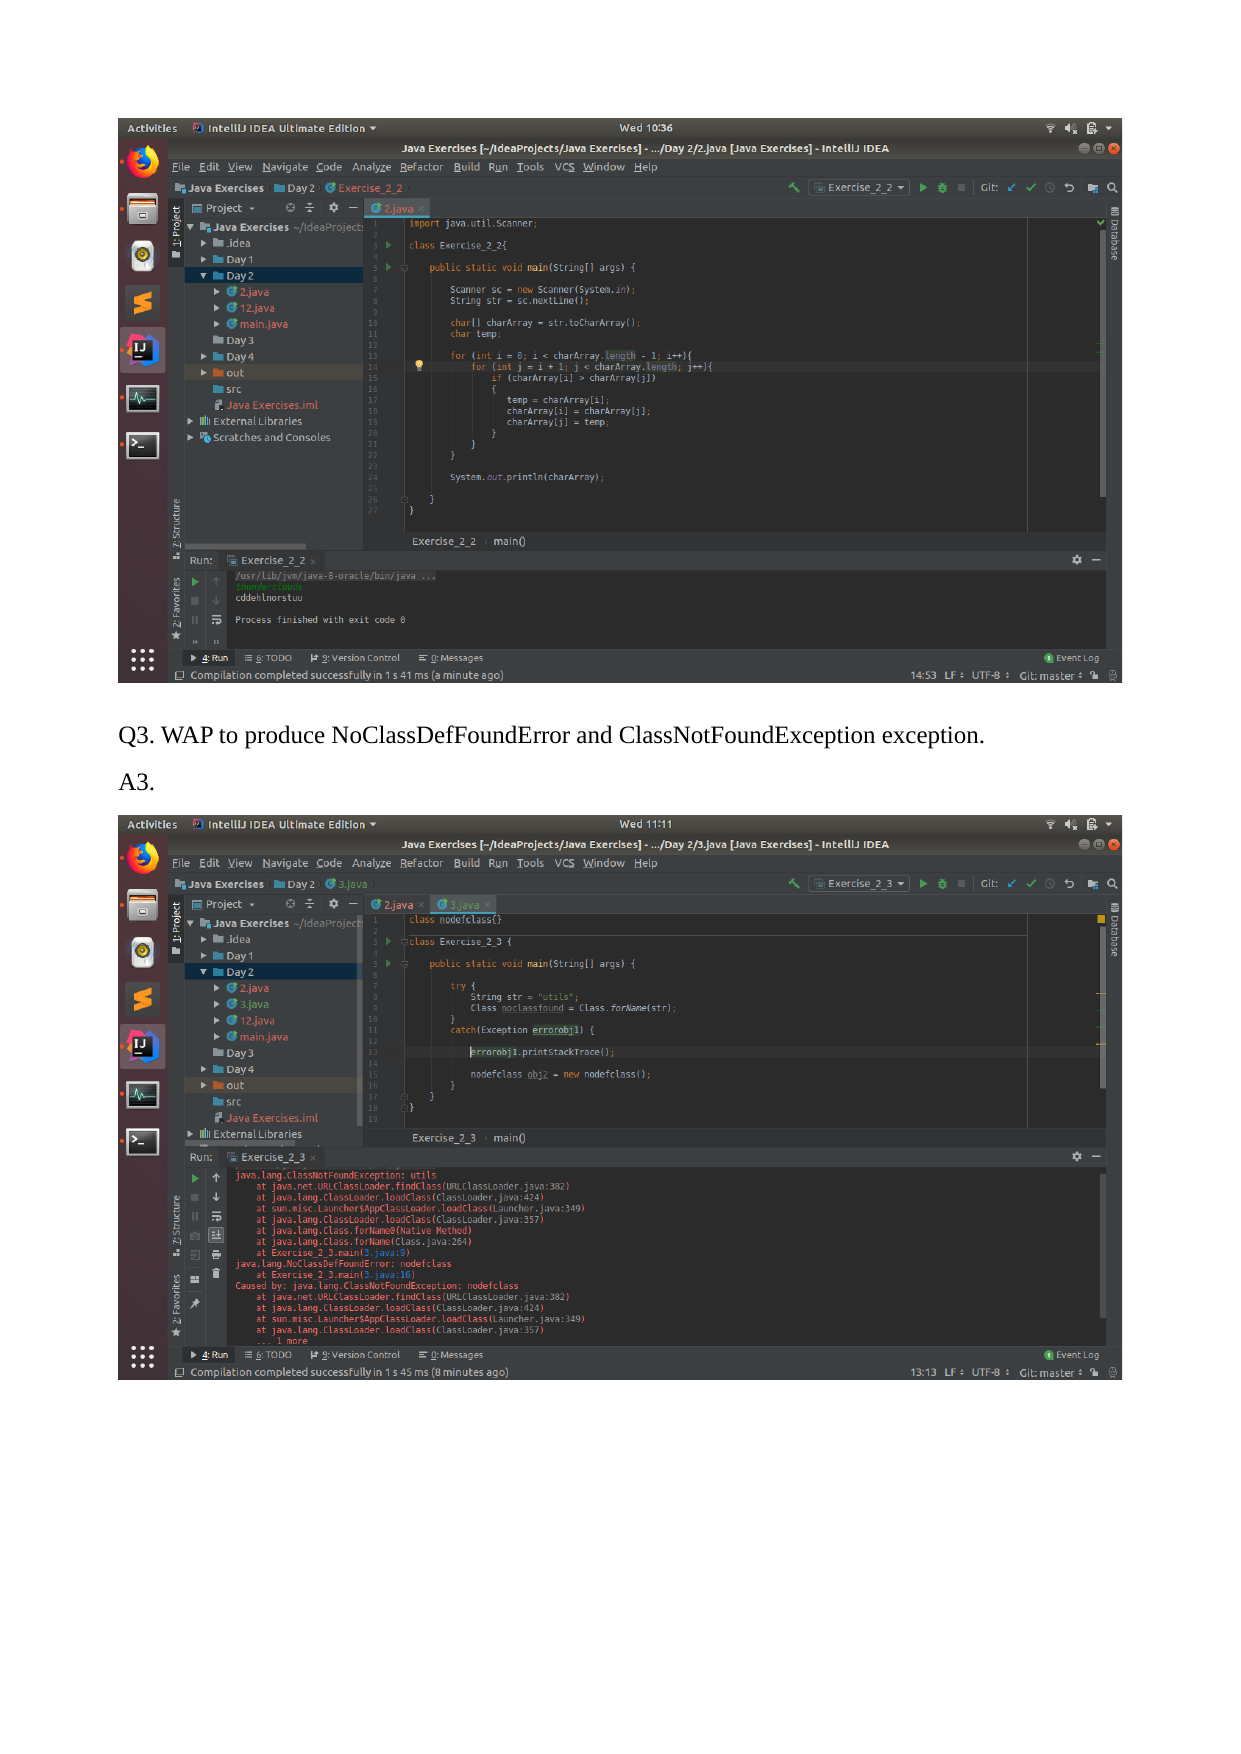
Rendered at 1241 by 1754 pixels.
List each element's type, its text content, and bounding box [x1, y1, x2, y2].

picture [118, 815, 1123, 1380]
picture [118, 118, 1123, 683]
text Q3. WAP to produce NoClassDefFoundError and ClassNotFoundException exception. [118, 683, 1122, 748]
text A3. [118, 767, 1122, 796]
